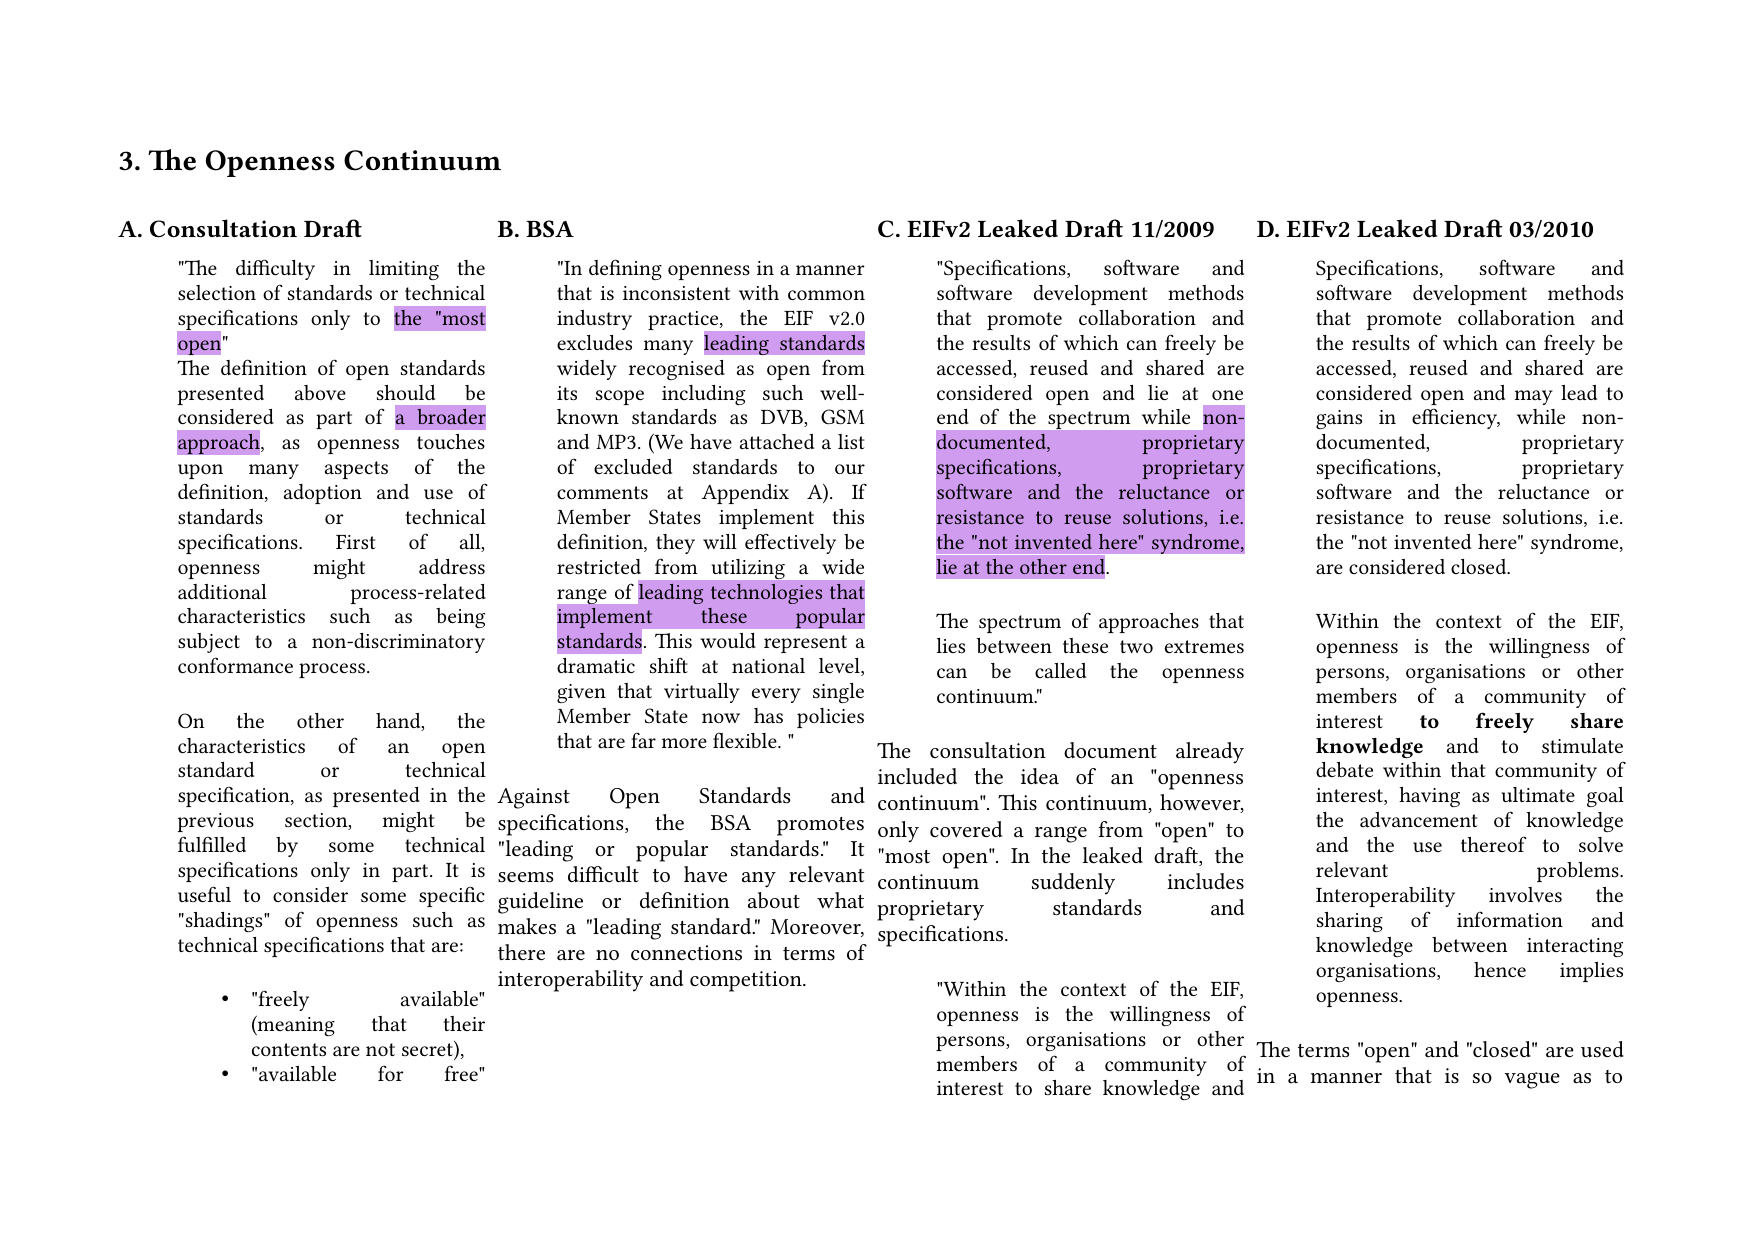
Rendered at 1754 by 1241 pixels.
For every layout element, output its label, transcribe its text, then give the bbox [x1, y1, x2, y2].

subtitle 3. The Openness Continuum [118, 143, 1636, 177]
table_header B. BSA "In defining openness in a manner that is inconsistent with common industry practice, the EIF v2.0 excludes many leading standards widely recognised as open from its scope including such well-known standards as DVB, GSM and MP3. (We have attached a list of excluded standards to our comments at Appendix A). If Member States implement this definition, they will effectively be restricted from utilizing a wide range of leading technologies that implement these popular standards. This would represent a dramatic shift at national level, given that virtually every single Member State now has policies that are far more flexible. " Against Open Standards and specifications, the BSA promotes "leading or popular standards." It seems difficult to have any relevant guideline or definition about what makes a "leading standard." Moreover, there are no connections in terms of interoperability and competition. [498, 190, 877, 1119]
table_header C. EIFv2 Leaked Draft 11/2009 "Specifications, software and software development methods that promote collaboration and the results of which can freely be accessed, reused and shared are considered open and lie at one end of the spectrum while non-documented, proprietary specifications, proprietary software and the reluctance or resistance to reuse solutions, i.e. the "not invented here" syndrome, lie at the other end. The spectrum of approaches that lies between these two extremes can be called the openness continuum." The consultation document already included the idea of an "openness continuum". This continuum, however, only covered a range from "open" to "most open". In the leaked draft, the continuum suddenly includes proprietary standards and specifications. "Within the context of the EIF, openness is the willingness of persons, organisations or other members of a community of interest to share knowledge and [877, 190, 1256, 1119]
table_header D. EIFv2 Leaked Draft 03/2010 Specifications, software and software development methods that promote collaboration and the results of which can freely be accessed, reused and shared are considered open and may lead to gains in efficiency, while non-documented, proprietary specifications, proprietary software and the reluctance or resistance to reuse solutions, i.e. the "not invented here" syndrome, are considered closed. Within the context of the EIF, openness is the willingness of persons, organisations or other members of a community of interest to freely share knowledge and to stimulate debate within that community of interest, having as ultimate goal the advancement of knowledge and the use thereof to solve relevant problems. Interoperability involves the sharing of information and knowledge between interacting organisations, hence implies openness. The terms "open" and "closed" are used in a manner that is so vague as to [1256, 190, 1636, 1119]
table_header A. Consultation Draft "The difficulty in limiting the selection of standards or technical specifications only to the "most open" The definition of open standards presented above should be considered as part of a broader approach, as openness touches upon many aspects of the definition, adoption and use of standards or technical specifications. First of all, openness might address additional process-related characteristics such as being subject to a non-discriminatory conformance process. On the other hand, the characteristics of an open standard or technical specification, as presented in the previous section, might be fulfilled by some technical specifications only in part. It is useful to consider some specific "shadings" of openness such as technical specifications that are: "freely available" (meaning that their contents are not secret), "available for free" [118, 190, 497, 1119]
